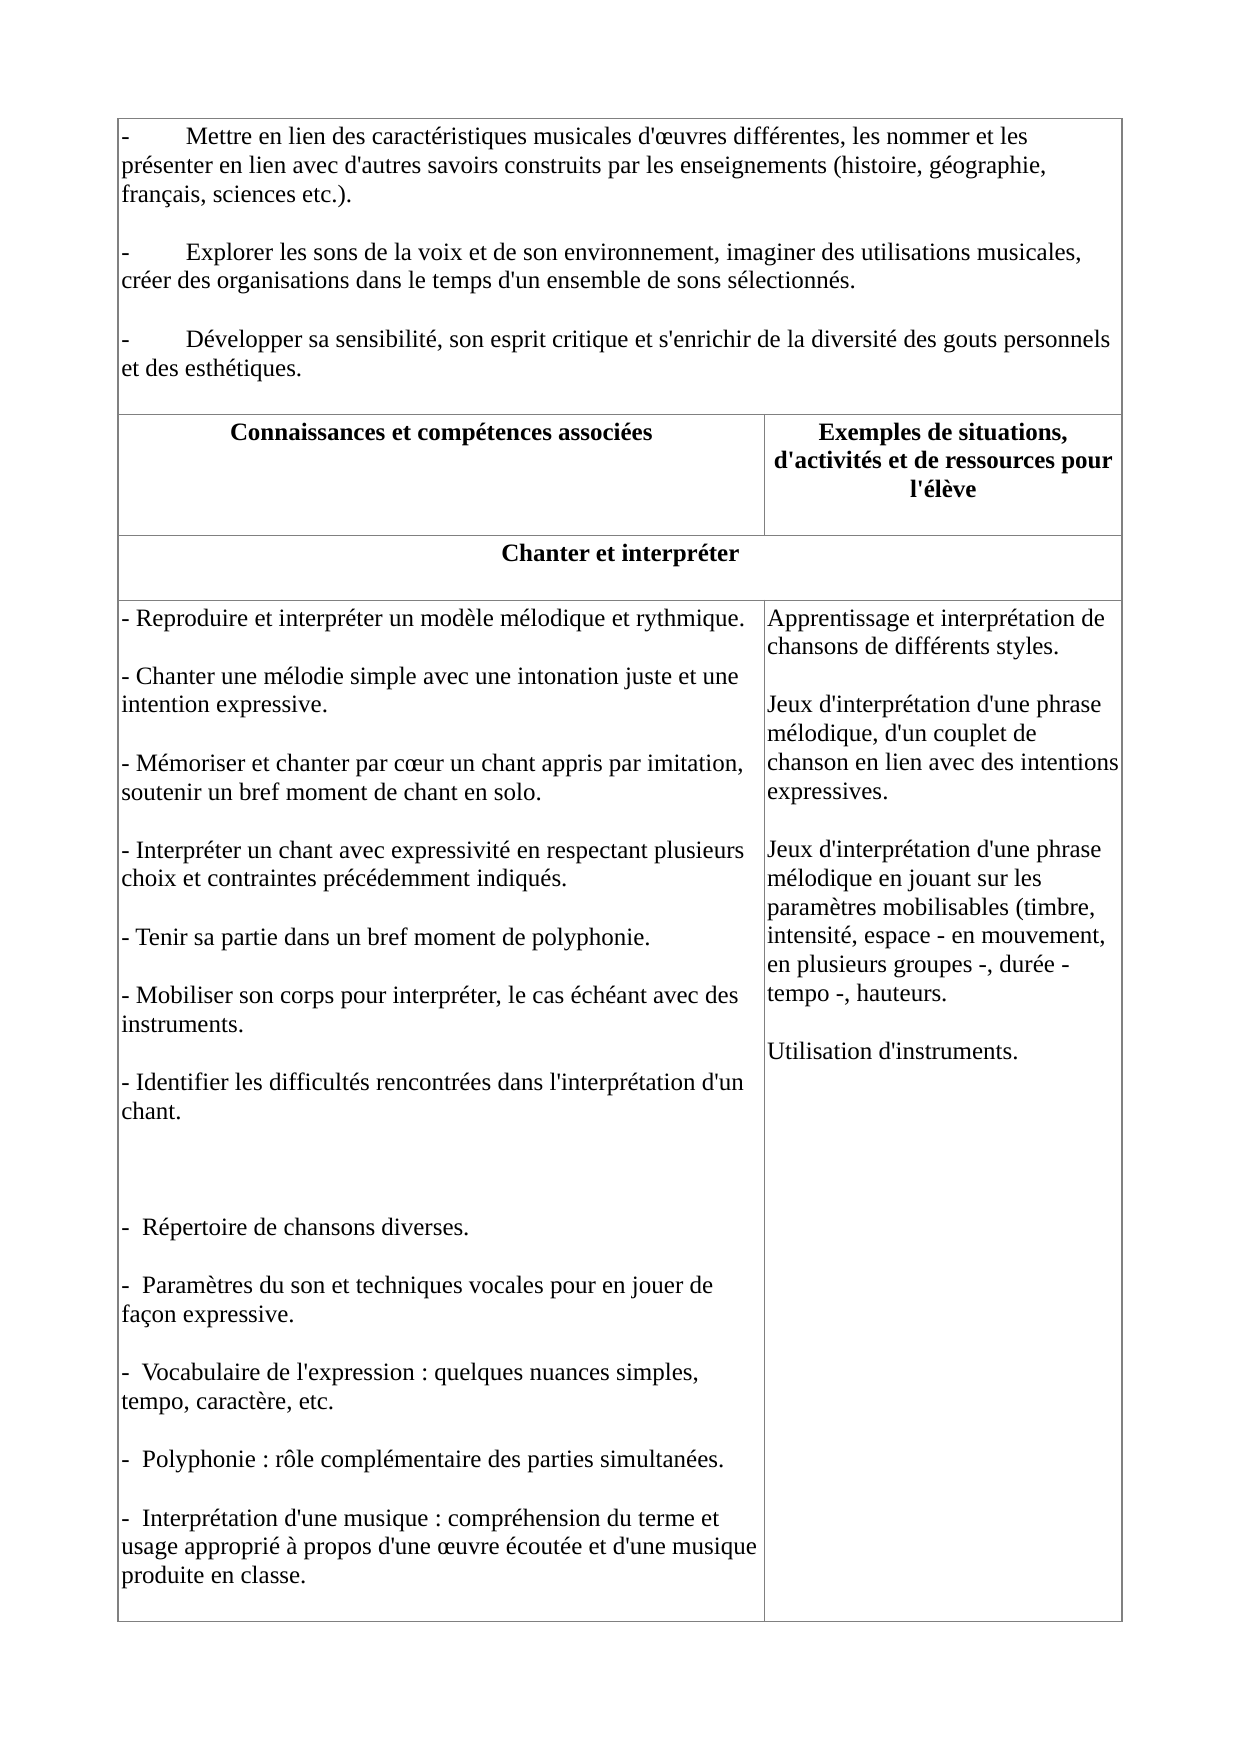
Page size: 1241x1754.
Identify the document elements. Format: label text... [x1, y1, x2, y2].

table_cell Connaissances et compétences associées [119, 415, 764, 535]
table_cell - Reproduire et interpréter un modèle mélodique et rythmique. - Chanter une mélodie simple avec une intonation juste et une intention expressive. - Mémoriser et chanter par cœur un chant appris par imitation, soutenir un bref moment de chant en solo. - Interpréter un chant avec expressivité en respectant plusieurs choix et contraintes précédemment indiqués. - Tenir sa partie dans un bref moment de polyphonie. - Mobiliser son corps pour interpréter, le cas échéant avec des instruments. - Identifier les difficultés rencontrées dans l'interprétation d'un chant. - Répertoire de chansons diverses. - Paramètres du son et techniques vocales pour en jouer de façon expressive. - Vocabulaire de l'expression : quelques nuances simples, tempo, caractère, etc. - Polyphonie : rôle complémentaire des parties simultanées. - Interprétation d'une musique : compréhension du terme et usage approprié à propos d'une œuvre écoutée et d'une musique produite en classe. [119, 601, 764, 1621]
table_cell - Mettre en lien des caractéristiques musicales d'œuvres différentes, les nommer et les présenter en lien avec d'autres savoirs construits par les enseignements (histoire, géographie, français, sciences etc.). - Explorer les sons de la voix et de son environnement, imaginer des utilisations musicales, créer des organisations dans le temps d'un ensemble de sons sélectionnés. - Développer sa sensibilité, son esprit critique et s'enrichir de la diversité des gouts personnels et des esthétiques. [119, 119, 1121, 414]
table_cell Chanter et interpréter [119, 536, 1121, 599]
table_cell Apprentissage et interprétation de chansons de différents styles. Jeux d'interprétation d'une phrase mélodique, d'un couplet de chanson en lien avec des intentions expressives. Jeux d'interprétation d'une phrase mélodique en jouant sur les paramètres mobilisables (timbre, intensité, espace - en mouvement, en plusieurs groupes -, durée - tempo -, hauteurs. Utilisation d'instruments. [765, 601, 1121, 1621]
table_cell Exemples de situations, d'activités et de ressources pour l'élève [765, 415, 1121, 535]
